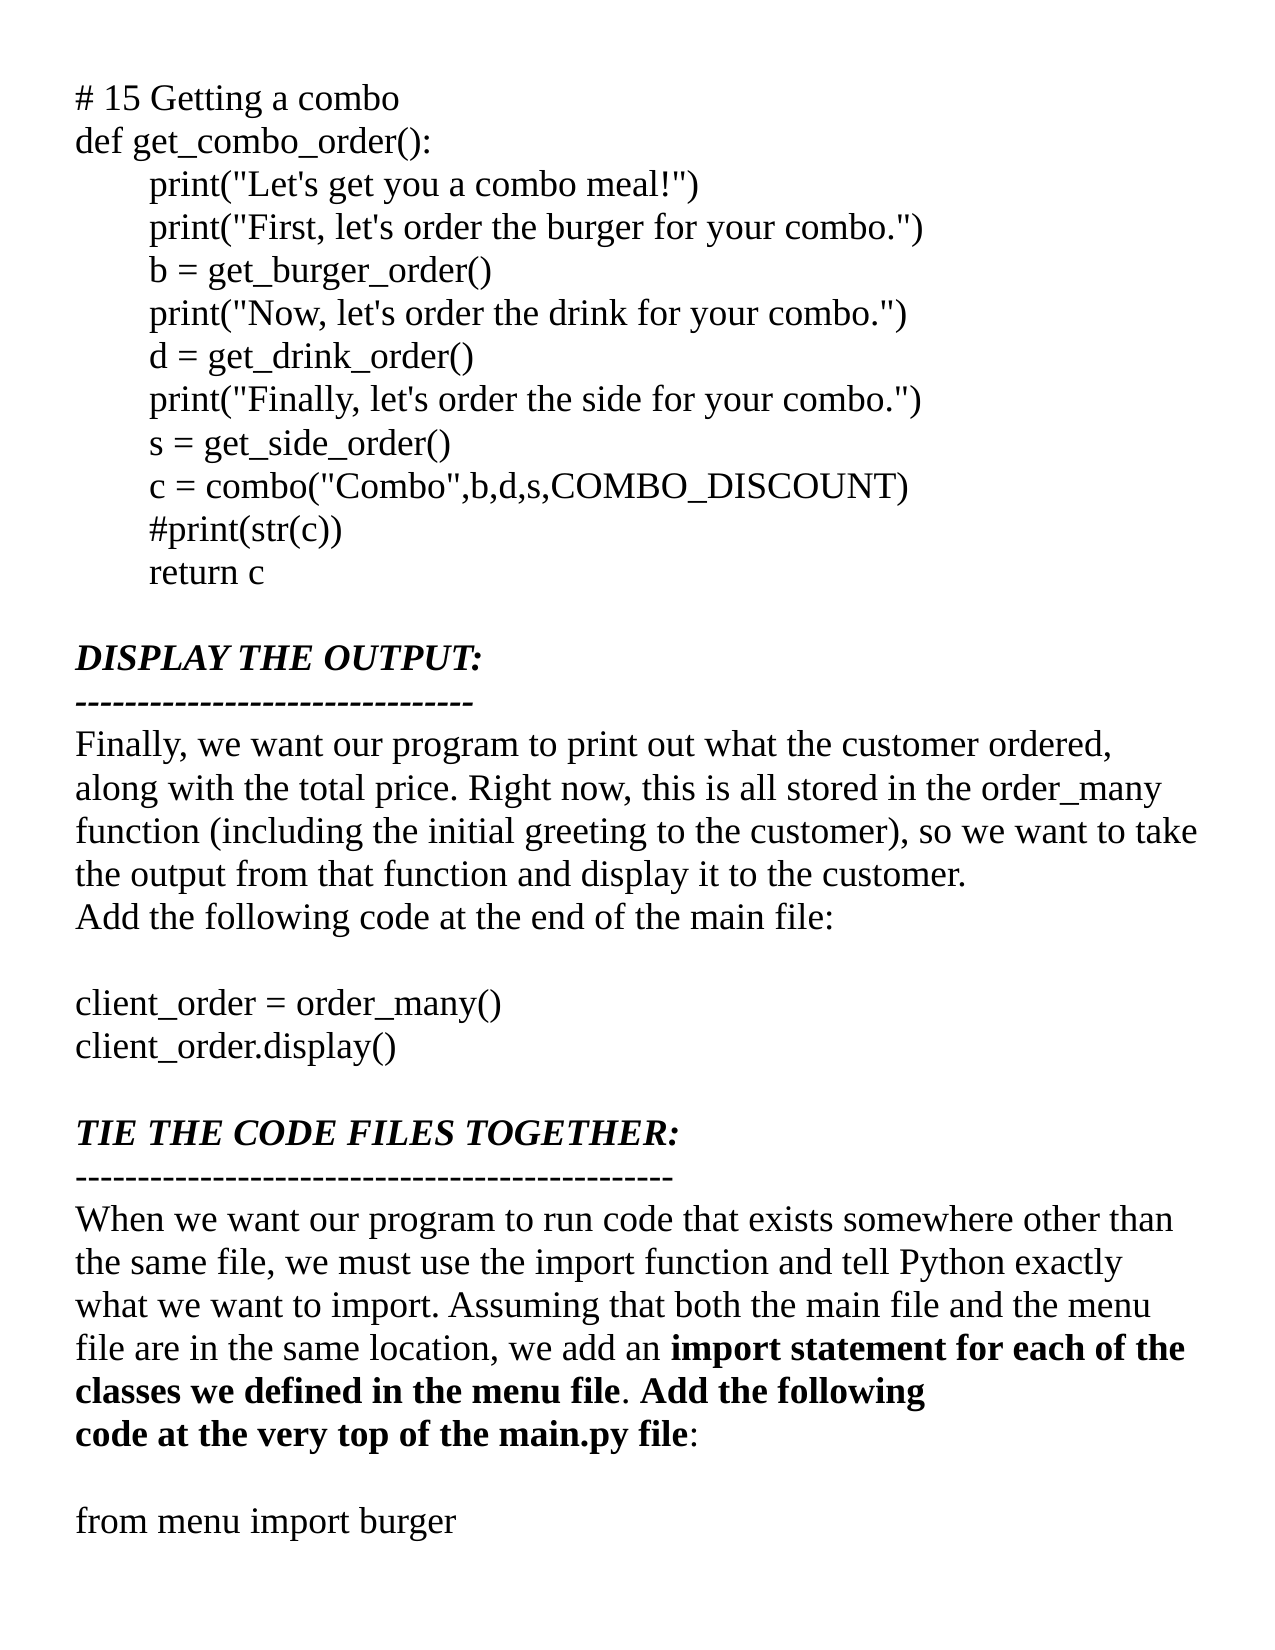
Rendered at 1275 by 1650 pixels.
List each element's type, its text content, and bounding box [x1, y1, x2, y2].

text #print(str(c)) [75, 506, 1200, 549]
text Add the following code at the end of the main file: [75, 894, 1200, 937]
text d = get_drink_order() [75, 334, 1200, 377]
text print("Let's get you a combo meal!") [75, 161, 1200, 204]
text Finally, we want our program to print out what the customer ordered, along with the total price. Right now, this is all stored in the order_many function (including the initial greeting to the customer), so we want to take the output from that function and display it to the customer. [75, 722, 1200, 894]
text When we want our program to run code that exists somewhere other than the same file, we must use the import function and tell Python exactly what we want to import. Assuming that both the main file and the menu file are in the same location, we add an import statement for each of the classes we defined in the menu file. Add the following [75, 1196, 1200, 1412]
text def get_combo_order(): [75, 118, 1200, 161]
text DISPLAY THE OUTPUT: [75, 636, 1200, 679]
text client_order = order_many() [75, 981, 1200, 1024]
text code at the very top of the main.py file: [75, 1412, 1200, 1455]
text return c [75, 549, 1200, 592]
text client_order.display() [75, 1024, 1200, 1067]
text c = combo("Combo",b,d,s,COMBO_DISCOUNT) [75, 463, 1200, 506]
text # 15 Getting a combo [75, 75, 1200, 118]
text from menu import burger [75, 1498, 1200, 1541]
text TIE THE CODE FILES TOGETHER: [75, 1110, 1200, 1153]
text s = get_side_order() [75, 420, 1200, 463]
text print("Finally, let's order the side for your combo.") [75, 377, 1200, 420]
text ------------------------------------------------ [75, 1153, 1200, 1196]
text -------------------------------- [75, 679, 1200, 722]
text b = get_burger_order() [75, 247, 1200, 291]
text print("First, let's order the burger for your combo.") [75, 204, 1200, 247]
text print("Now, let's order the drink for your combo.") [75, 291, 1200, 334]
